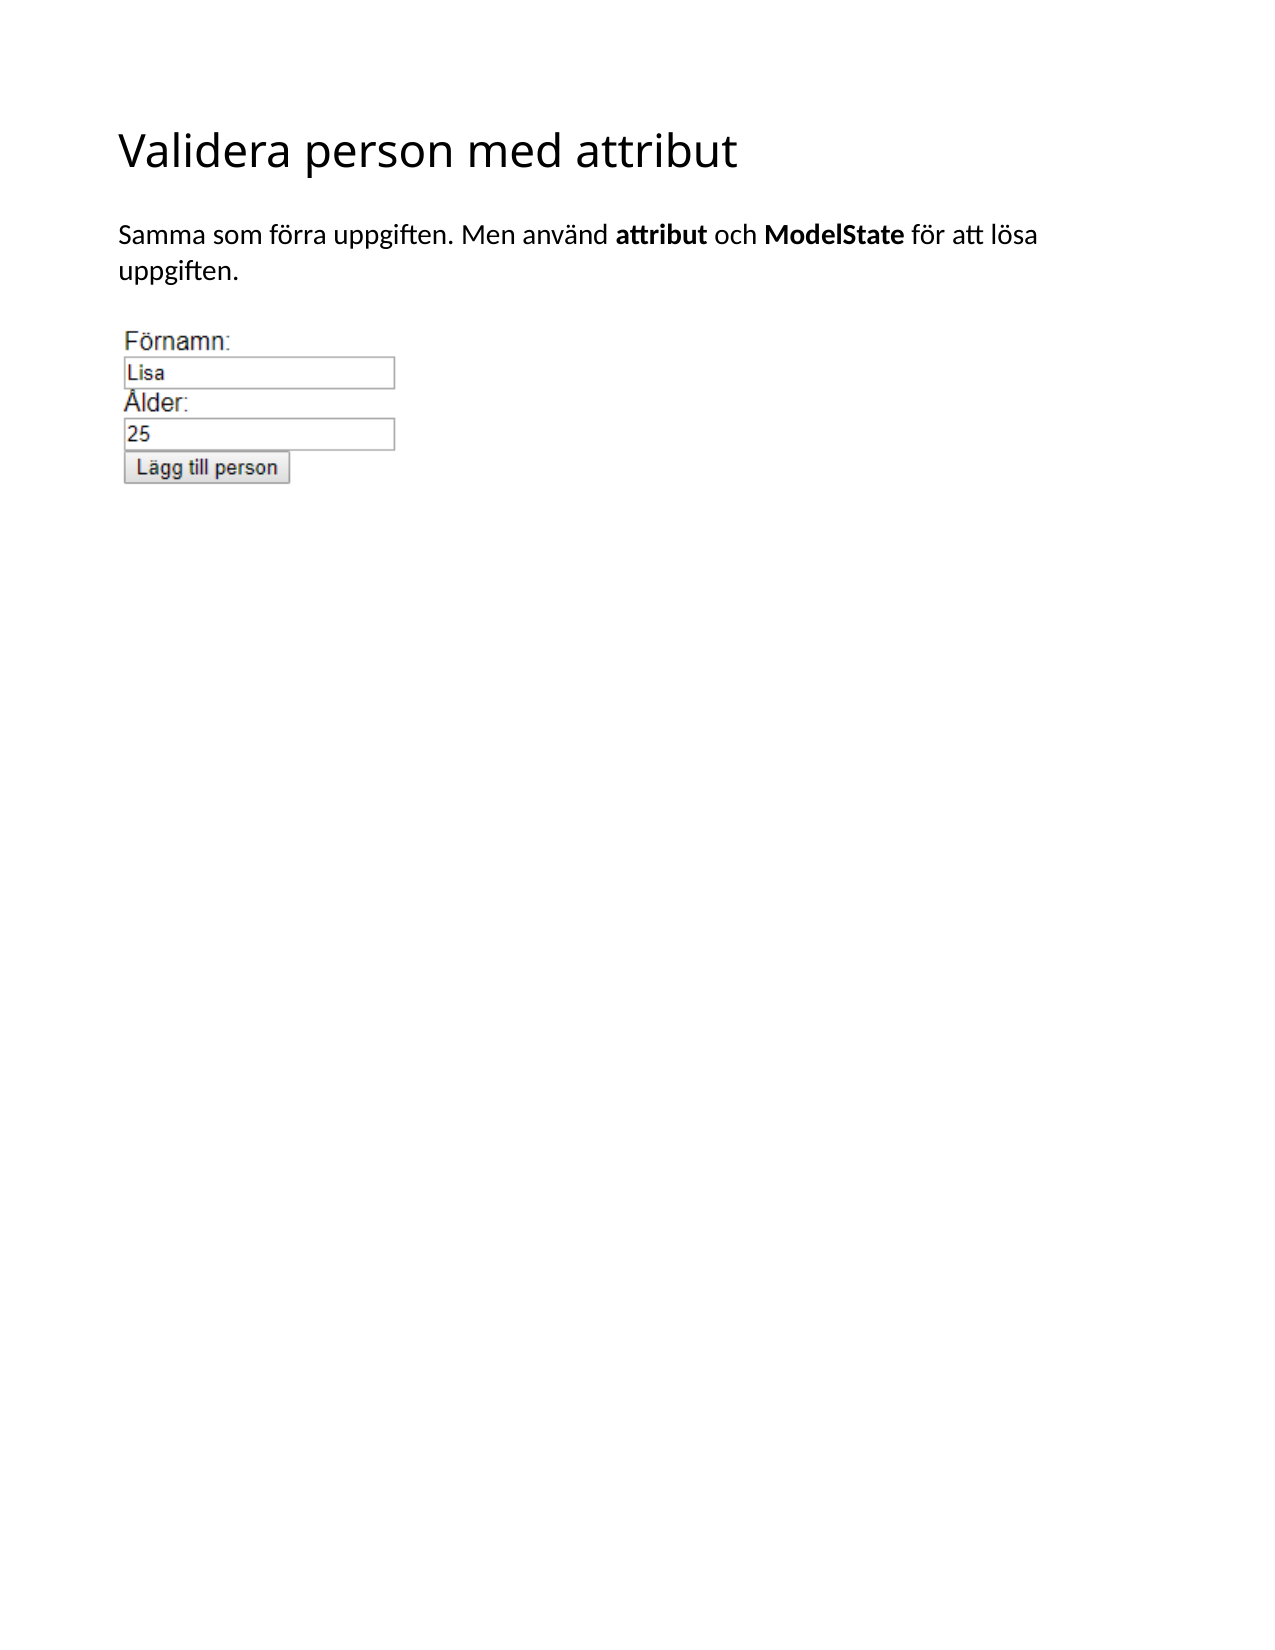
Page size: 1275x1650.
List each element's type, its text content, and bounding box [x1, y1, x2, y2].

picture [118, 323, 408, 492]
text Samma som förra uppgiften. Men använd attribut och ModelState för att lösa uppgiften. [118, 216, 1157, 287]
text Validera person med attribut [118, 118, 1157, 181]
